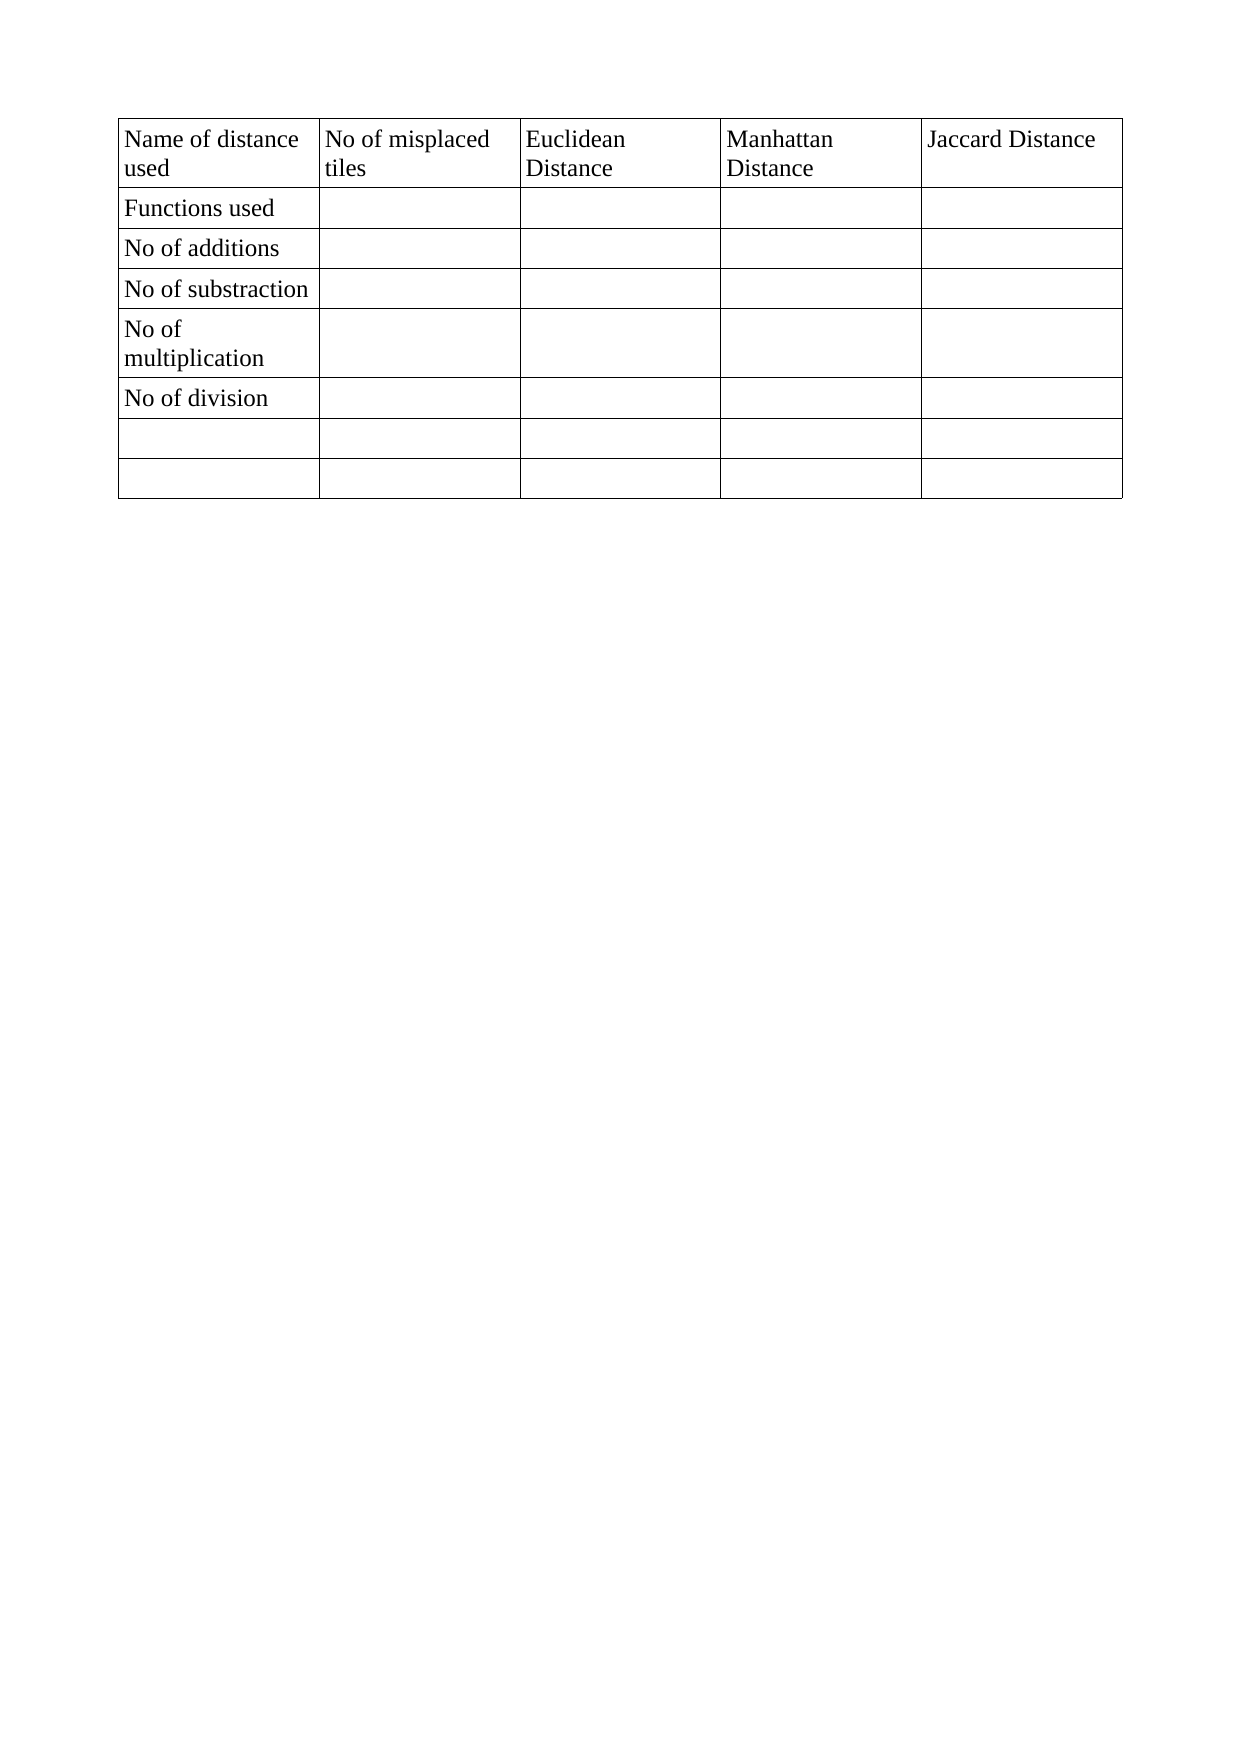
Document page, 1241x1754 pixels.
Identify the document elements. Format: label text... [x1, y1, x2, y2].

table_cell [521, 459, 720, 498]
table_cell [320, 188, 520, 227]
table_cell [721, 309, 921, 377]
table_cell [320, 419, 520, 458]
table_header Name of distance used [119, 119, 319, 187]
table_cell [320, 309, 520, 377]
table_cell [721, 419, 921, 458]
table_header Jaccard Distance [922, 119, 1122, 187]
table_cell [922, 459, 1122, 498]
table_cell [521, 269, 720, 308]
table_cell [320, 459, 520, 498]
table_header No of misplaced tiles [320, 119, 520, 187]
table_cell [320, 229, 520, 268]
table_cell [922, 309, 1122, 377]
table_cell [721, 188, 921, 227]
table_cell No of substraction [119, 269, 319, 308]
table_cell [521, 229, 720, 268]
table_cell No of multiplication [119, 309, 319, 377]
table_cell [721, 269, 921, 308]
table_cell No of additions [119, 229, 319, 268]
table_cell [721, 378, 921, 417]
table_cell [922, 419, 1122, 458]
table_cell [721, 229, 921, 268]
table_header Manhattan Distance [721, 119, 921, 187]
table_header Euclidean Distance [521, 119, 720, 187]
table_cell [521, 378, 720, 417]
table_cell [721, 459, 921, 498]
table_cell [521, 309, 720, 377]
table_cell No of division [119, 378, 319, 417]
table_cell [119, 419, 319, 458]
table_cell [320, 269, 520, 308]
table_cell [119, 459, 319, 498]
table_cell [922, 378, 1122, 417]
table_cell [922, 188, 1122, 227]
table_cell [320, 378, 520, 417]
table_cell [521, 419, 720, 458]
table_cell [521, 188, 720, 227]
table_cell [922, 229, 1122, 268]
table_cell Functions used [119, 188, 319, 227]
table_cell [922, 269, 1122, 308]
